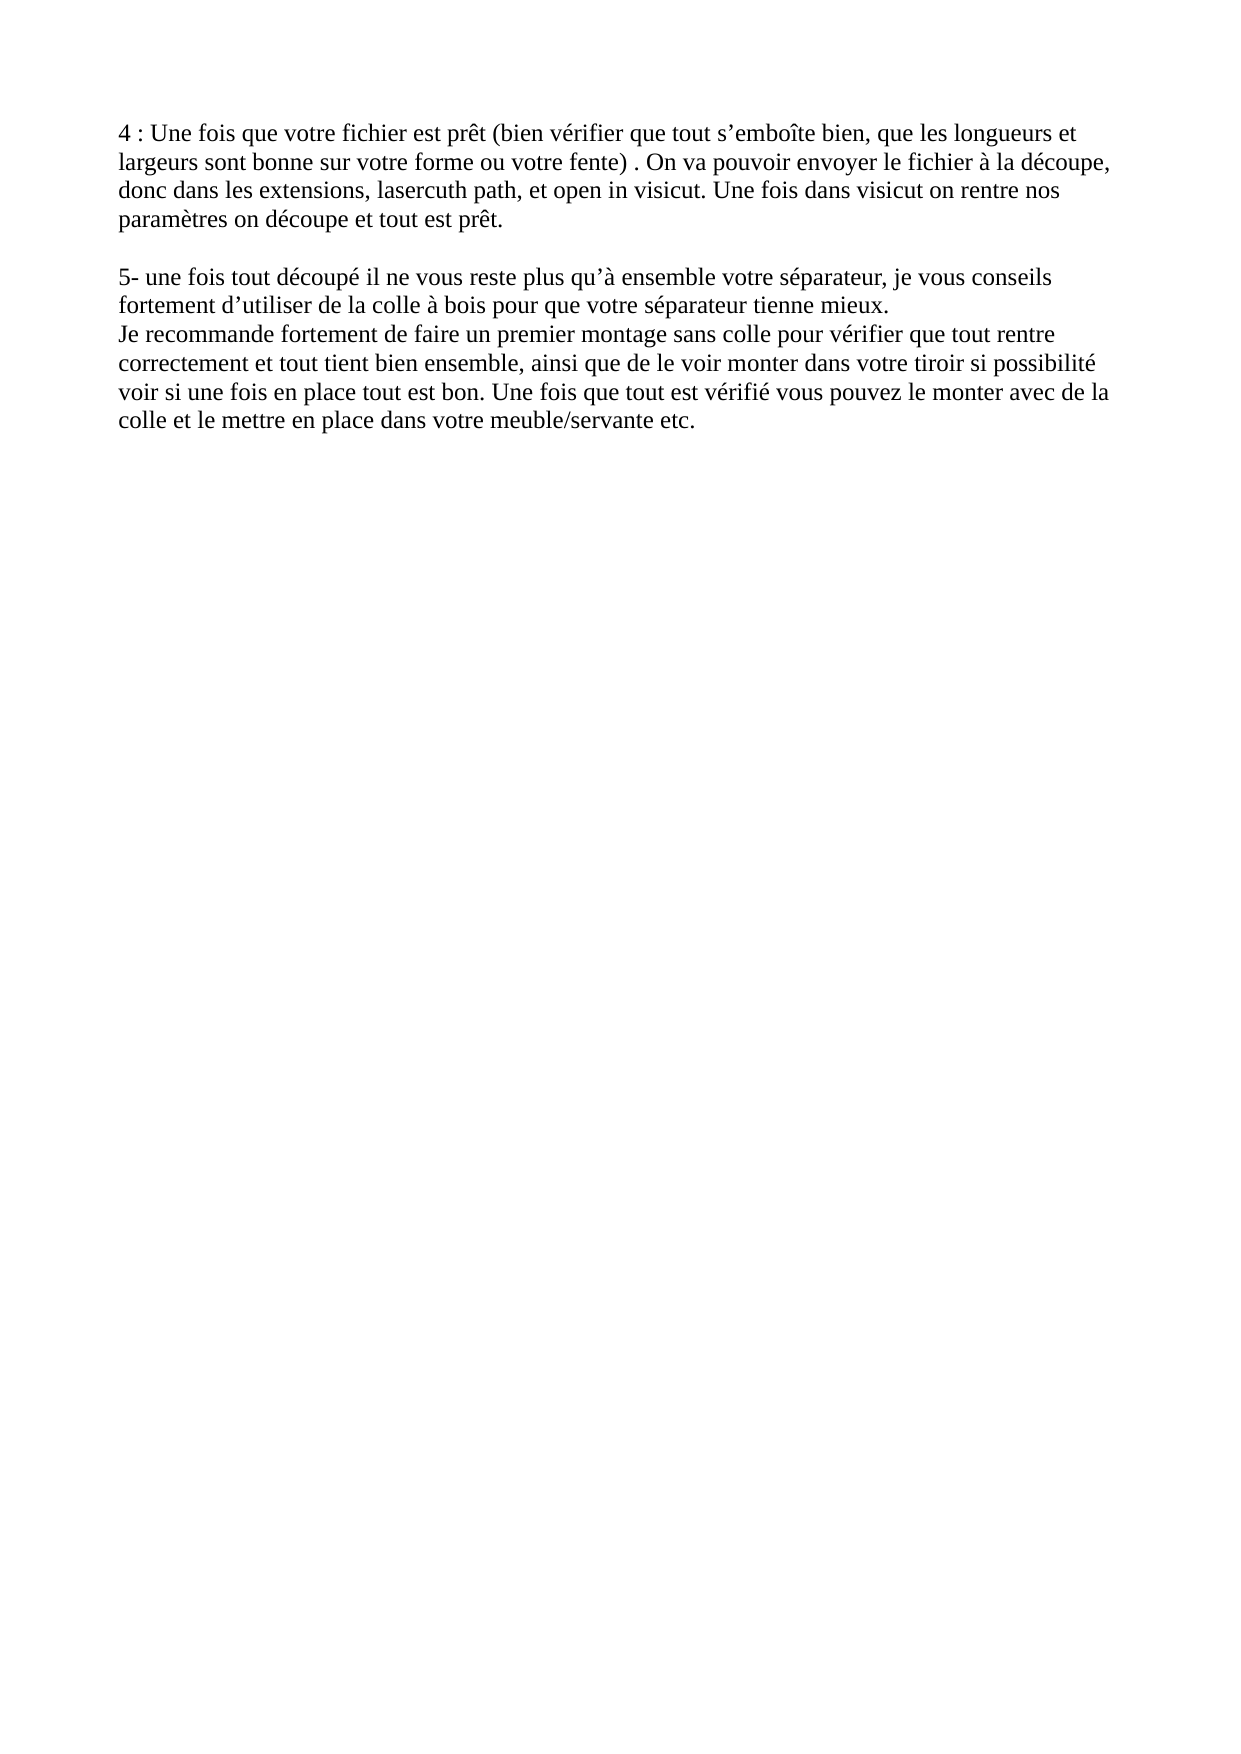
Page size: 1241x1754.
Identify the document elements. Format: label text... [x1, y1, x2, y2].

text 4 : Une fois que votre fichier est prêt (bien vérifier que tout s’emboîte bien, que les longueurs et largeurs sont bonne sur votre forme ou votre fente) . On va pouvoir envoyer le fichier à la découpe, donc dans les extensions, lasercuth path, et open in visicut. Une fois dans visicut on rentre nos paramètres on découpe et tout est prêt. 5- une fois tout découpé il ne vous reste plus qu’à ensemble votre séparateur, je vous conseils fortement d’utiliser de la colle à bois pour que votre séparateur tienne mieux. Je recommande fortement de faire un premier montage sans colle pour vérifier que tout rentre correctement et tout tient bien ensemble, ainsi que de le voir monter dans votre tiroir si possibilité voir si une fois en place tout est bon. Une fois que tout est vérifié vous pouvez le monter avec de la colle et le mettre en place dans votre meuble/servante etc. [118, 118, 1122, 434]
